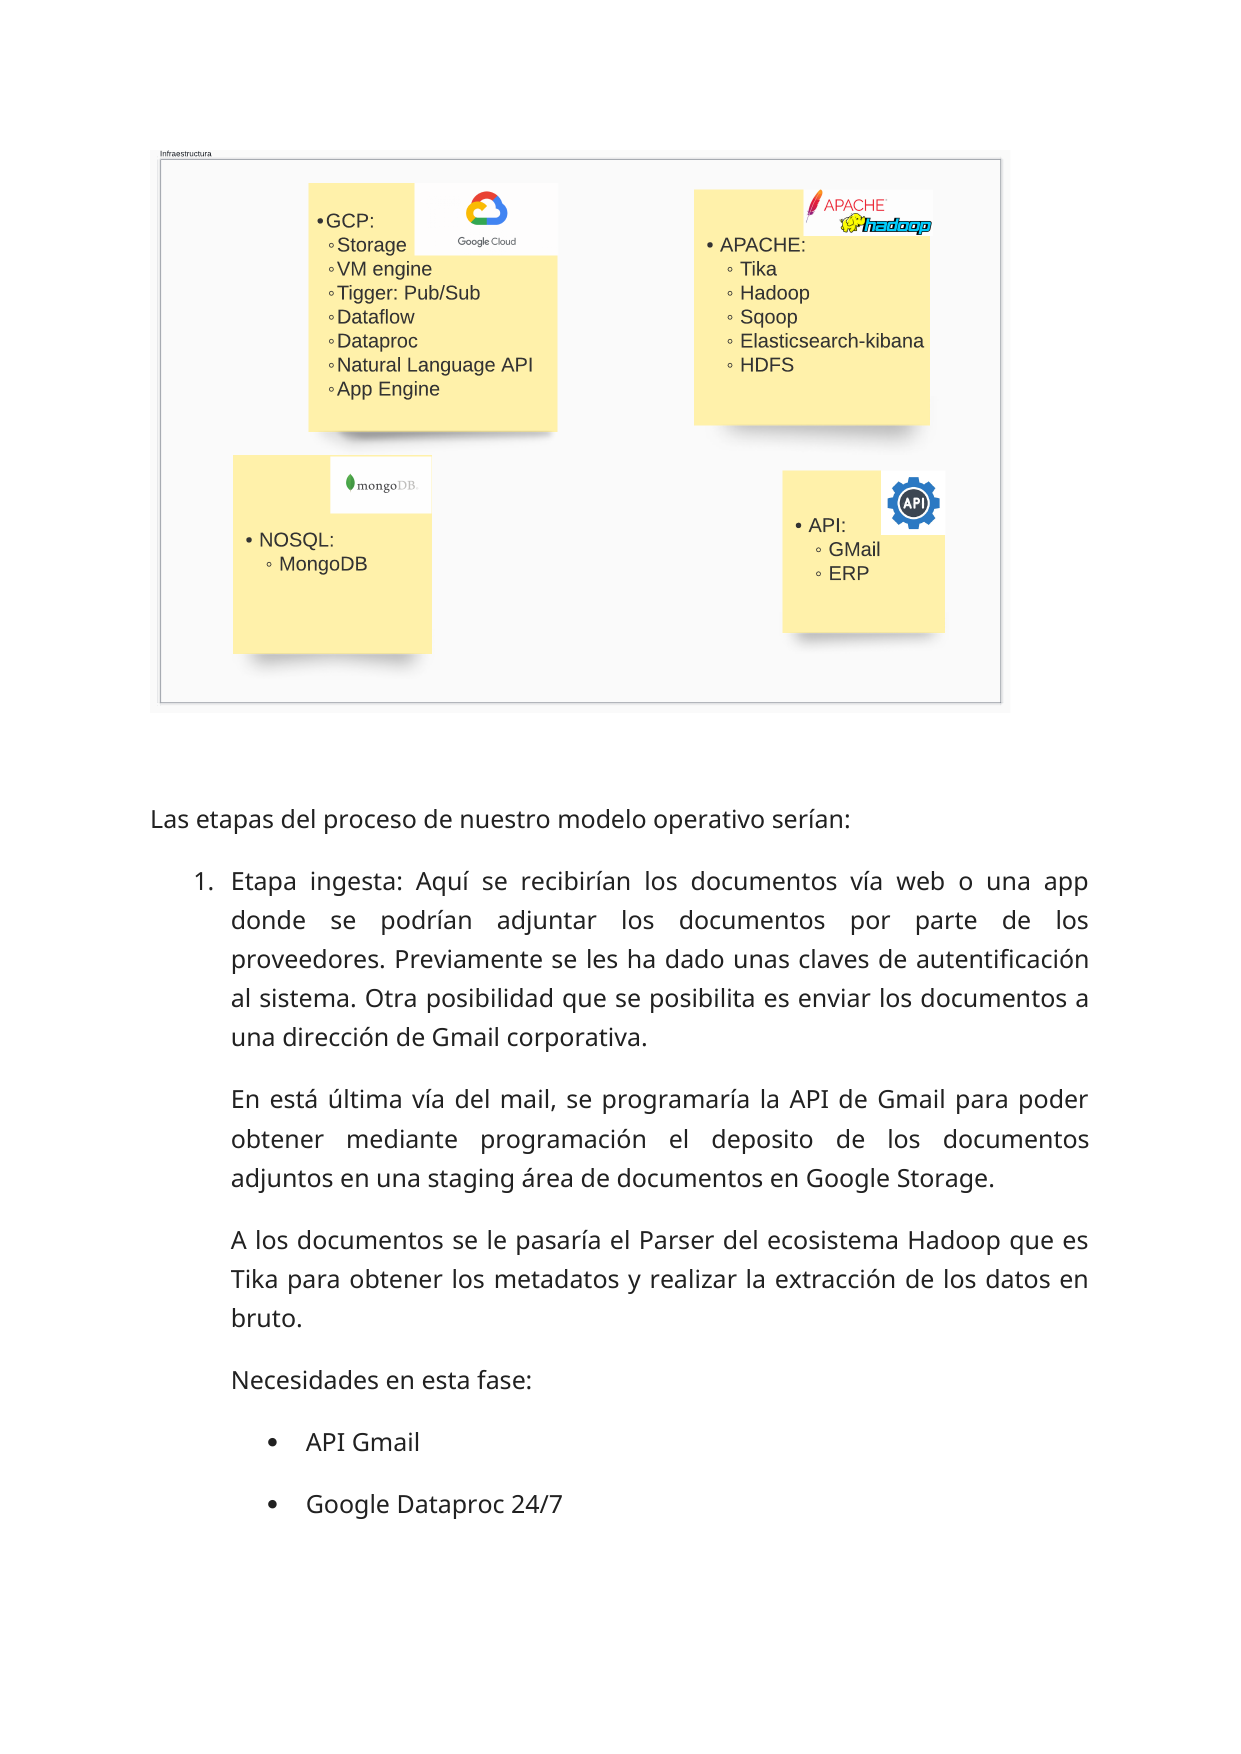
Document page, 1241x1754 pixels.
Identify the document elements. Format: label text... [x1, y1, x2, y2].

text Las etapas del proceso de nuestro modelo operativo serían: [150, 801, 1090, 835]
list Etapa ingesta: Aquí se recibirían los documentos vía web o una app donde se podrían adjuntar los documentos por parte de los proveedores. Previamente se les ha dado unas claves de autentificación al sistema. Otra posibilidad que se posibilita es enviar los documentos a una dirección de Gmail corporativa. [193, 863, 1090, 1054]
list Necesidades en esta fase: [231, 1363, 1090, 1397]
list En está última vía del mail, se programaría la API de Gmail para poder obtener mediante programación el deposito de los documentos adjuntos en una staging área de documentos en Google Storage. [231, 1082, 1090, 1194]
list A los documentos se le pasaría el Parser del ecosistema Hadoop que es Tika para obtener los metadatos y realizar la extracción de los datos en bruto. [231, 1223, 1090, 1335]
list Google Dataproc 24/7 [268, 1487, 1090, 1521]
list API Gmail [268, 1425, 1090, 1459]
